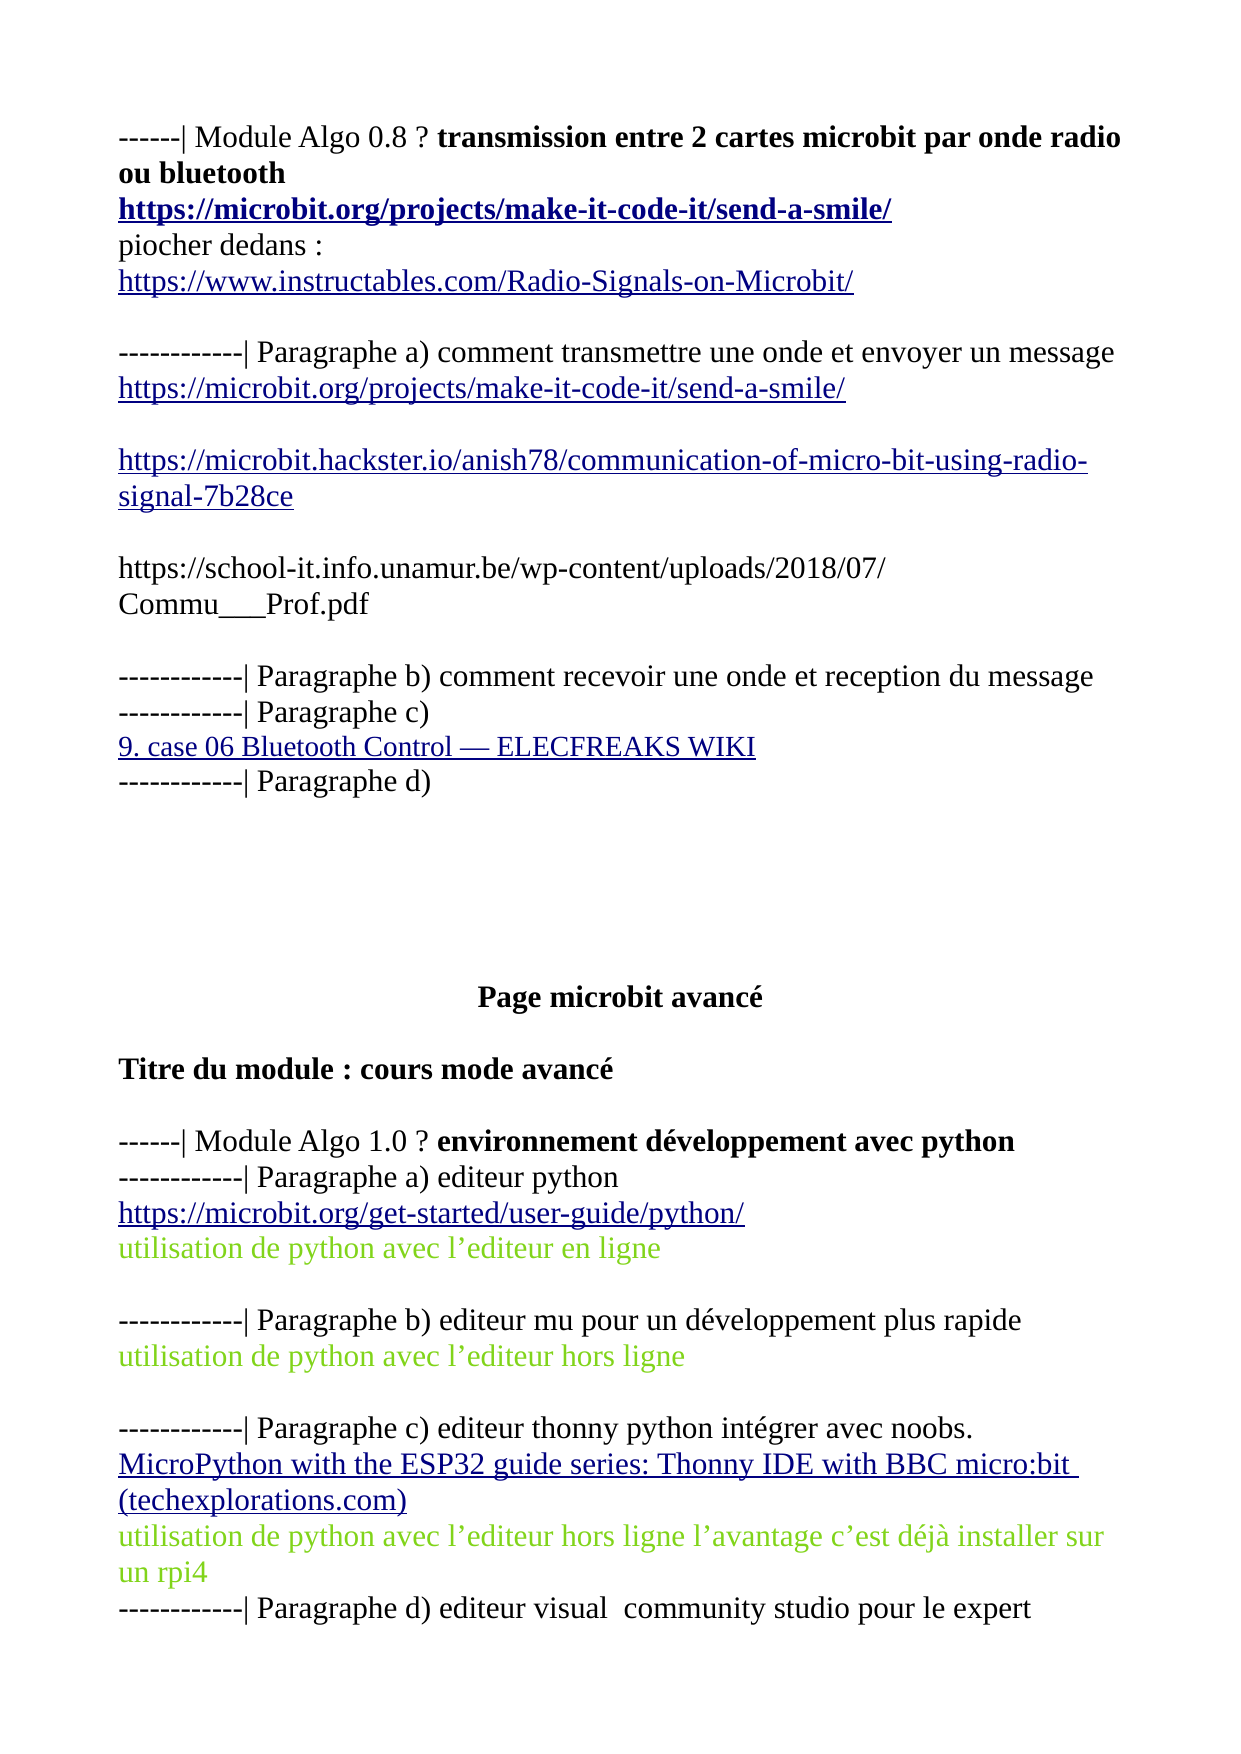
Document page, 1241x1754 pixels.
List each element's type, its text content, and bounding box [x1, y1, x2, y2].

text https://www.instructables.com/Radio-Signals-on-Microbit/ [118, 262, 1122, 298]
text https://microbit.hackster.io/anish78/communication-of-micro-bit-using-radio-signal-7b28ce [118, 442, 1122, 513]
text MicroPython with the ESP32 guide series: Thonny IDE with BBC micro:bit (techexplorations.com) [118, 1445, 1122, 1517]
text ------------| Paragraphe d) [118, 763, 1122, 798]
text ------| Module Algo 0.8 ? transmission entre 2 cartes microbit par onde radio ou bluetooth [118, 118, 1122, 190]
text Titre du module : cours mode avancé [118, 1050, 1122, 1086]
text https://microbit.org/get-started/user-guide/python/ [118, 1194, 1122, 1230]
text ------------| Paragraphe c) [118, 693, 1122, 729]
text utilisation de python avec l’editeur hors ligne l’avantage c’est déjà installer sur un rpi4 [118, 1517, 1122, 1589]
text piocher dedans : [118, 226, 1122, 262]
text ------| Module Algo 1.0 ? environnement développement avec python [118, 1122, 1122, 1158]
text ------------| Paragraphe b) editeur mu pour un développement plus rapide [118, 1302, 1122, 1338]
text https://school-it.info.unamur.be/wp-content/uploads/2018/07/Commu___Prof.pdf [118, 549, 1122, 621]
text 9. case 06 Bluetooth Control — ELECFREAKS WIKI [118, 729, 1122, 763]
text ------------| Paragraphe d) editeur visual community studio pour le expert [118, 1589, 1122, 1625]
text ------------| Paragraphe c) editeur thonny python intégrer avec noobs. [118, 1409, 1122, 1445]
text ------------| Paragraphe a) comment transmettre une onde et envoyer un message [118, 334, 1122, 370]
text Page microbit avancé [118, 978, 1122, 1014]
text utilisation de python avec l’editeur en ligne [118, 1230, 1122, 1266]
text ------------| Paragraphe a) editeur python [118, 1158, 1122, 1194]
text https://microbit.org/projects/make-it-code-it/send-a-smile/ [118, 370, 1122, 406]
text ------------| Paragraphe b) comment recevoir une onde et reception du message [118, 657, 1122, 693]
text utilisation de python avec l’editeur hors ligne [118, 1338, 1122, 1373]
text https://microbit.org/projects/make-it-code-it/send-a-smile/ [118, 190, 1122, 226]
